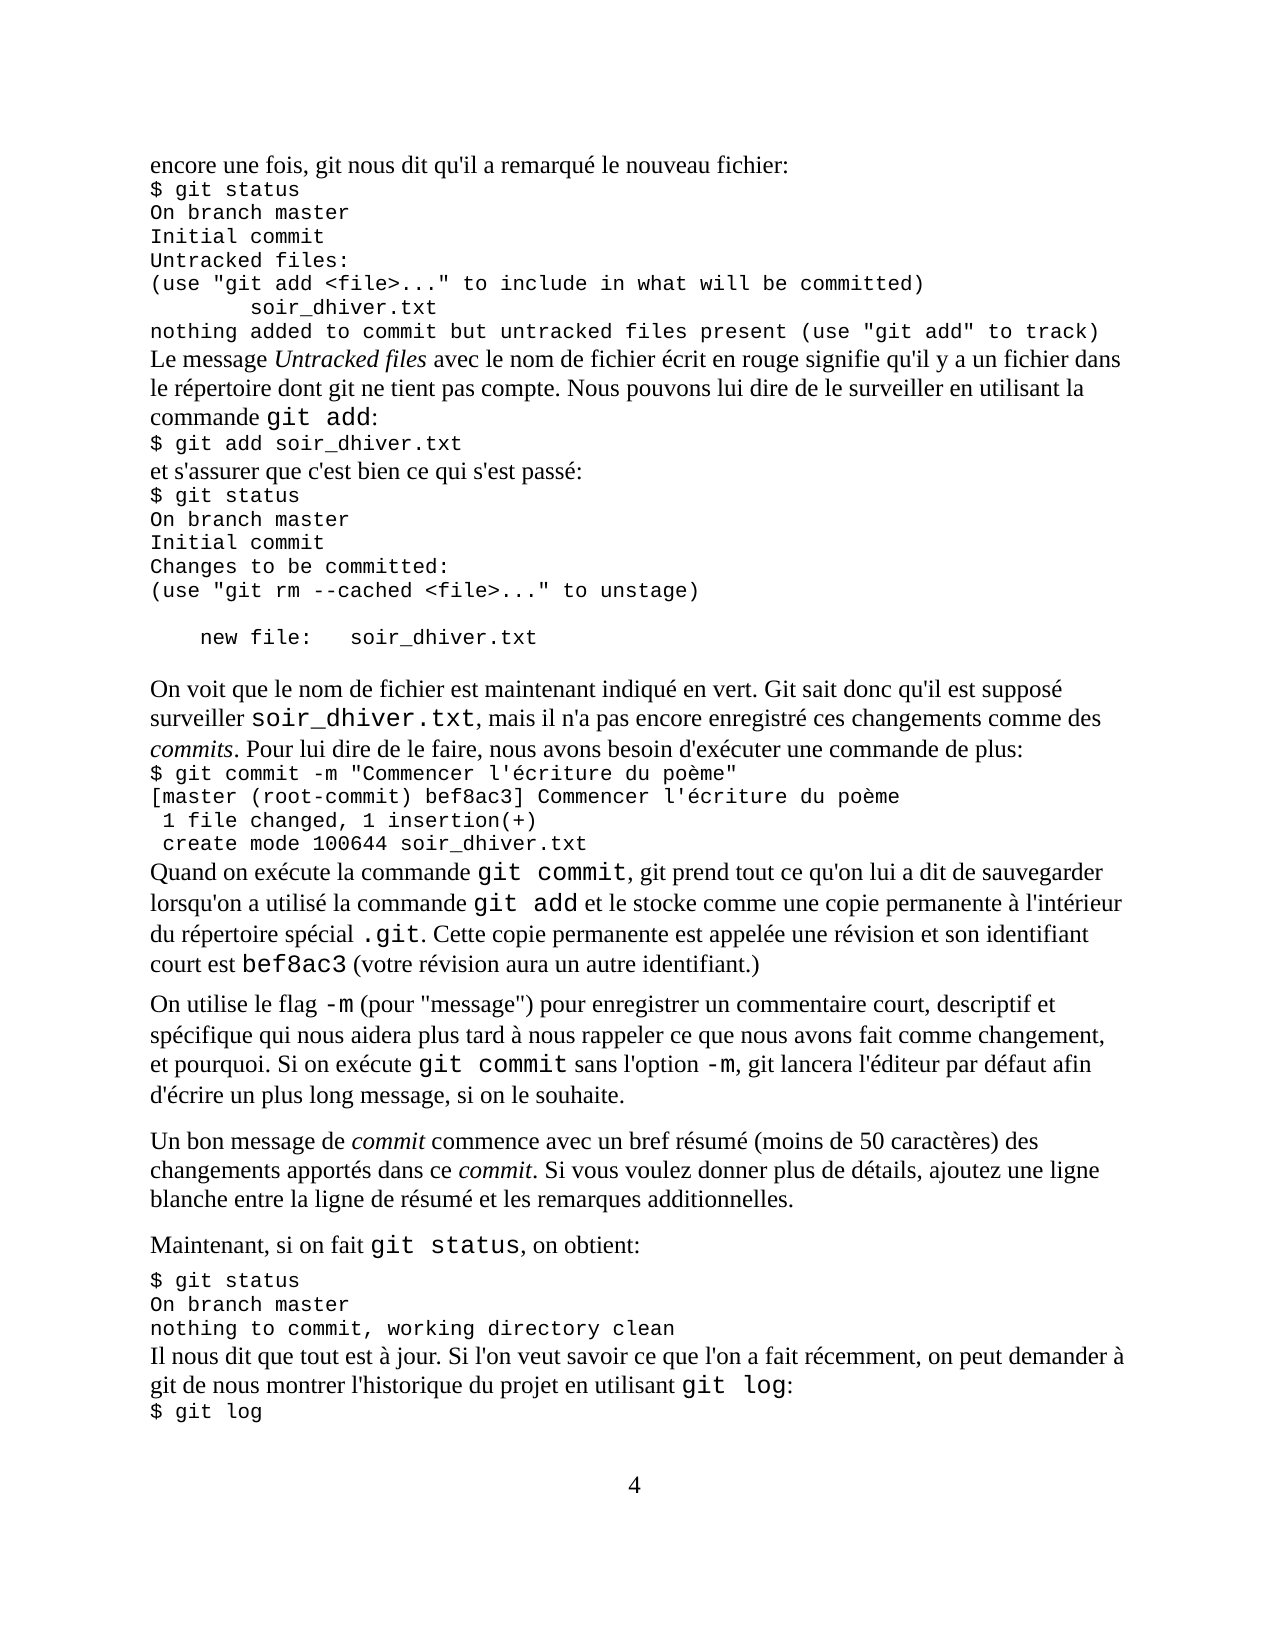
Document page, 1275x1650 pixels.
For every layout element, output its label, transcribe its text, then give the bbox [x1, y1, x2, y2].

text Maintenant, si on fait git status, on obtient: [150, 1231, 1125, 1261]
text $ git status [150, 485, 1125, 509]
text new file: soir_dhiver.txt [150, 627, 1125, 651]
text nothing added to commit but untracked files present (use "git add" to track) [150, 321, 1125, 344]
text 1 file changed, 1 insertion(+) [150, 810, 1125, 833]
text $ git log [150, 1401, 1125, 1424]
text Initial commit [150, 532, 1125, 556]
text Initial commit [150, 226, 1125, 250]
text Changes to be committed: [150, 556, 1125, 579]
text On utilise le flag -m (pour "message") pour enregistrer un commentaire court, descriptif et spécifique qui nous aidera plus tard à nous rappeler ce que nous avons fait comme changement, et pourquoi. Si on exécute git commit sans l'option -m, git lancera l'éditeur par défaut afin d'écrire un plus long message, si on le souhaite. [150, 989, 1125, 1108]
text nothing to commit, working directory clean [150, 1318, 1125, 1341]
text create mode 100644 soir_dhiver.txt [150, 833, 1125, 857]
text $ git status [150, 179, 1125, 202]
text Un bon message de commit commence avec un bref résumé (moins de 50 caractères) des changements apportés dans ce commit. Si vous voulez donner plus de détails, ajoutez une ligne blanche entre la ligne de résumé et les remarques additionnelles. [150, 1126, 1125, 1213]
text On voit que le nom de fichier est maintenant indiqué en vert. Git sait donc qu'il est supposé surveiller soir_dhiver.txt, mais il n'a pas encore enregistré ces changements comme des commits. Pour lui dire de le faire, nous avons besoin d'exécuter une commande de plus: [150, 674, 1125, 762]
text Untracked files: [150, 250, 1125, 273]
text $ git add soir_dhiver.txt [150, 433, 1125, 456]
text (use "git rm --cached <file>..." to unstage) [150, 579, 1125, 603]
text (use "git add <file>..." to include in what will be committed) [150, 273, 1125, 297]
text Quand on exécute la commande git commit, git prend tout ce qu'on lui a dit de sauvegarder lorsqu'on a utilisé la commande git add et le stocke comme une copie permanente à l'intérieur du répertoire spécial .git. Cette copie permanente est appelée une révision et son identifiant court est bef8ac3 (votre révision aura un autre identifiant.) [150, 857, 1125, 980]
text soir_dhiver.txt [150, 297, 1125, 321]
text [master (root-commit) bef8ac3] Commencer l'écriture du poème [150, 786, 1125, 810]
text Il nous dit que tout est à jour. Si l'on veut savoir ce que l'on a fait récemment, on peut demander à git de nous montrer l'historique du projet en utilisant git log: [150, 1341, 1125, 1401]
text $ git status [150, 1270, 1125, 1294]
text On branch master [150, 509, 1125, 532]
text encore une fois, git nous dit qu'il a remarqué le nouveau fichier: [150, 150, 1125, 179]
text On branch master [150, 202, 1125, 226]
text On branch master [150, 1294, 1125, 1318]
text $ git commit -m "Commencer l'écriture du poème" [150, 762, 1125, 786]
text et s'assurer que c'est bien ce qui s'est passé: [150, 456, 1125, 485]
text Le message Untracked files avec le nom de fichier écrit en rouge signifie qu'il y a un fichier dans le répertoire dont git ne tient pas compte. Nous pouvons lui dire de le surveiller en utilisant la commande git add: [150, 344, 1125, 433]
